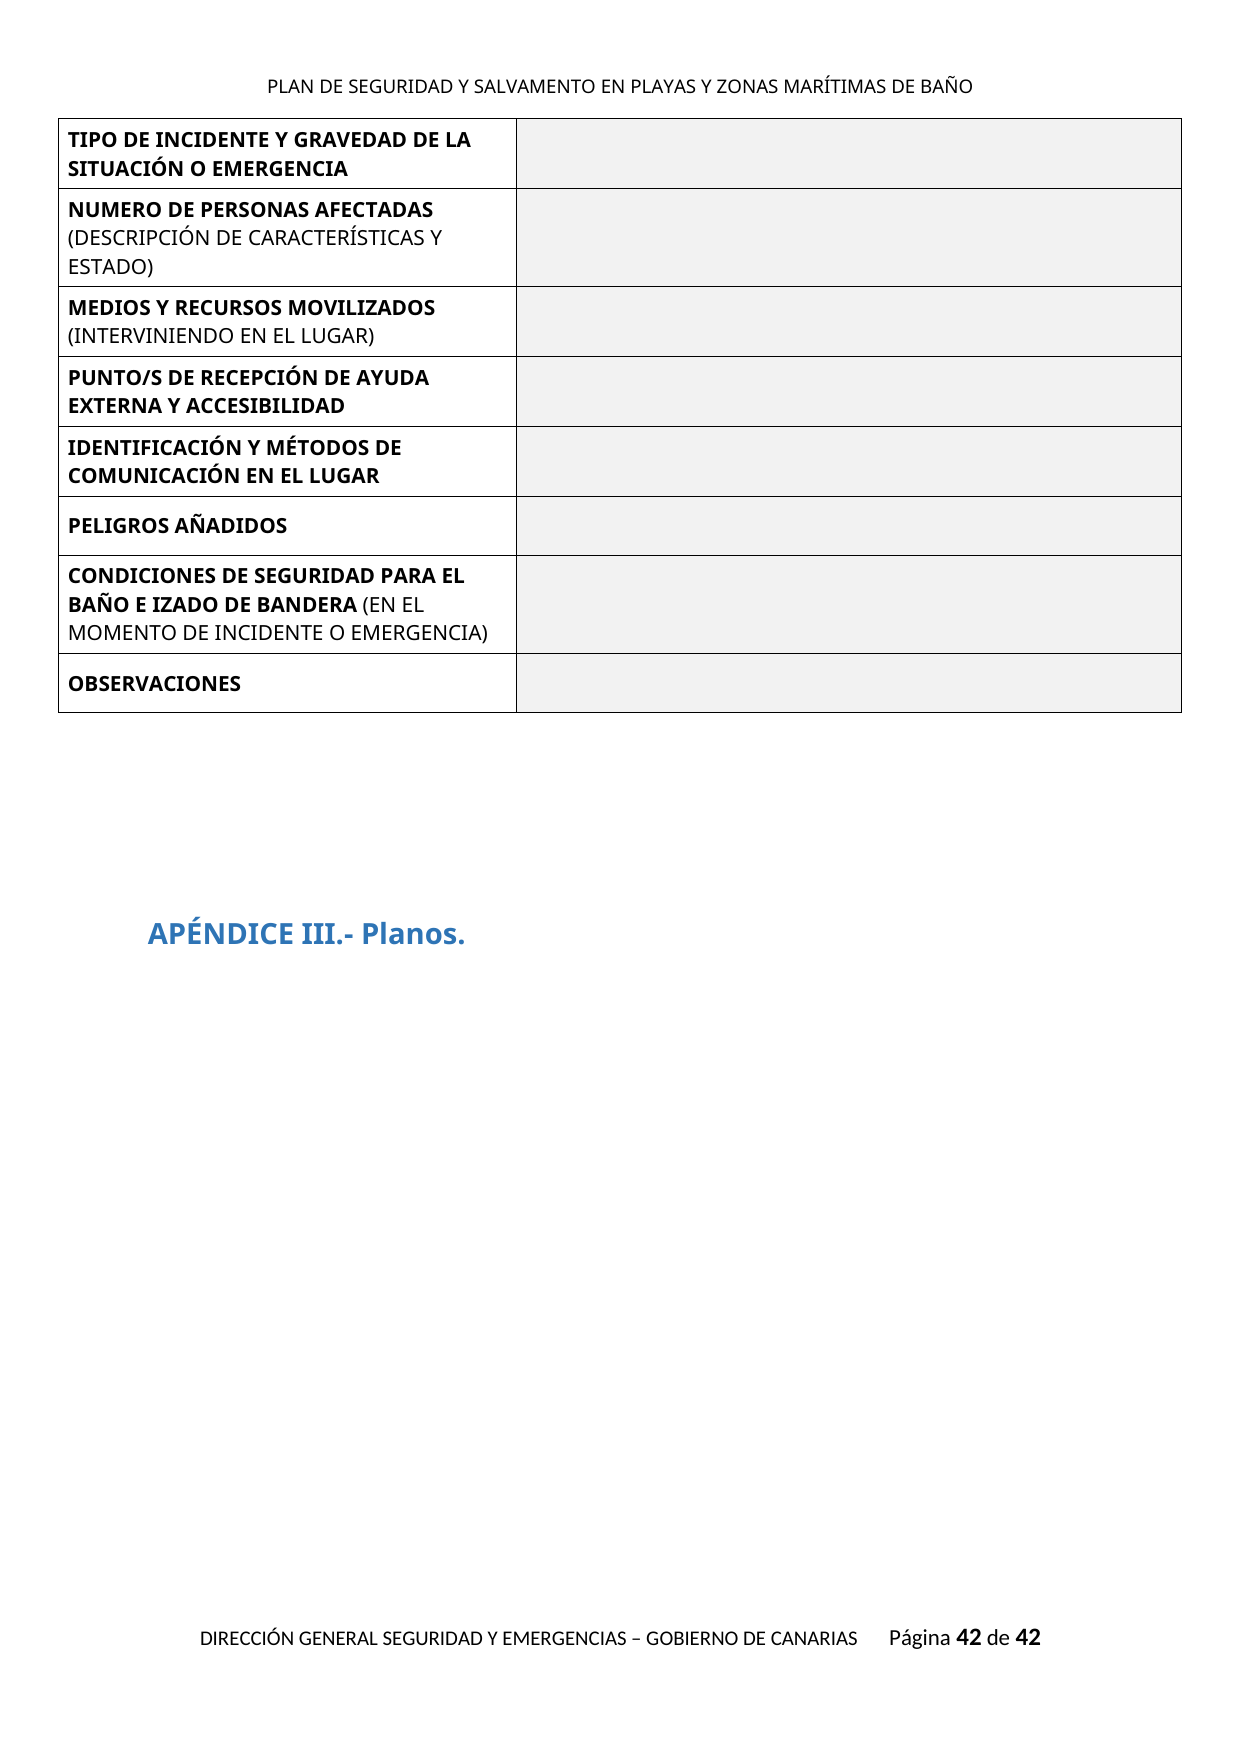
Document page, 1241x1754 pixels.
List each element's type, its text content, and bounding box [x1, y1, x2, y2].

table_cell PELIGROS AÑADIDOS [59, 497, 516, 555]
table_cell NUMERO DE PERSONAS AFECTADAS (DESCRIPCIÓN DE CARACTERÍSTICAS Y ESTADO) [59, 189, 516, 286]
table_cell [517, 189, 1181, 286]
table_cell [517, 497, 1181, 555]
table_cell IDENTIFICACIÓN Y MÉTODOS DE COMUNICACIÓN EN EL LUGAR [59, 427, 516, 496]
table_cell [517, 357, 1181, 426]
table_cell [517, 654, 1181, 712]
table_cell [517, 427, 1181, 496]
table_cell TIPO DE INCIDENTE Y GRAVEDAD DE LA SITUACIÓN O EMERGENCIA [59, 119, 516, 188]
table_cell [517, 556, 1181, 653]
table_cell MEDIOS Y RECURSOS MOVILIZADOS (INTERVINIENDO EN EL LUGAR) [59, 287, 516, 356]
table_cell [517, 119, 1181, 188]
table_cell PUNTO/S DE RECEPCIÓN DE AYUDA EXTERNA Y ACCESIBILIDAD [59, 357, 516, 426]
table_cell [517, 287, 1181, 356]
table_cell OBSERVACIONES [59, 654, 516, 712]
subtitle APÉNDICE III.- Planos. [148, 913, 1092, 953]
table_cell CONDICIONES DE SEGURIDAD PARA EL BAÑO E IZADO DE BANDERA (EN EL MOMENTO DE INCIDENTE O EMERGENCIA) [59, 556, 516, 653]
